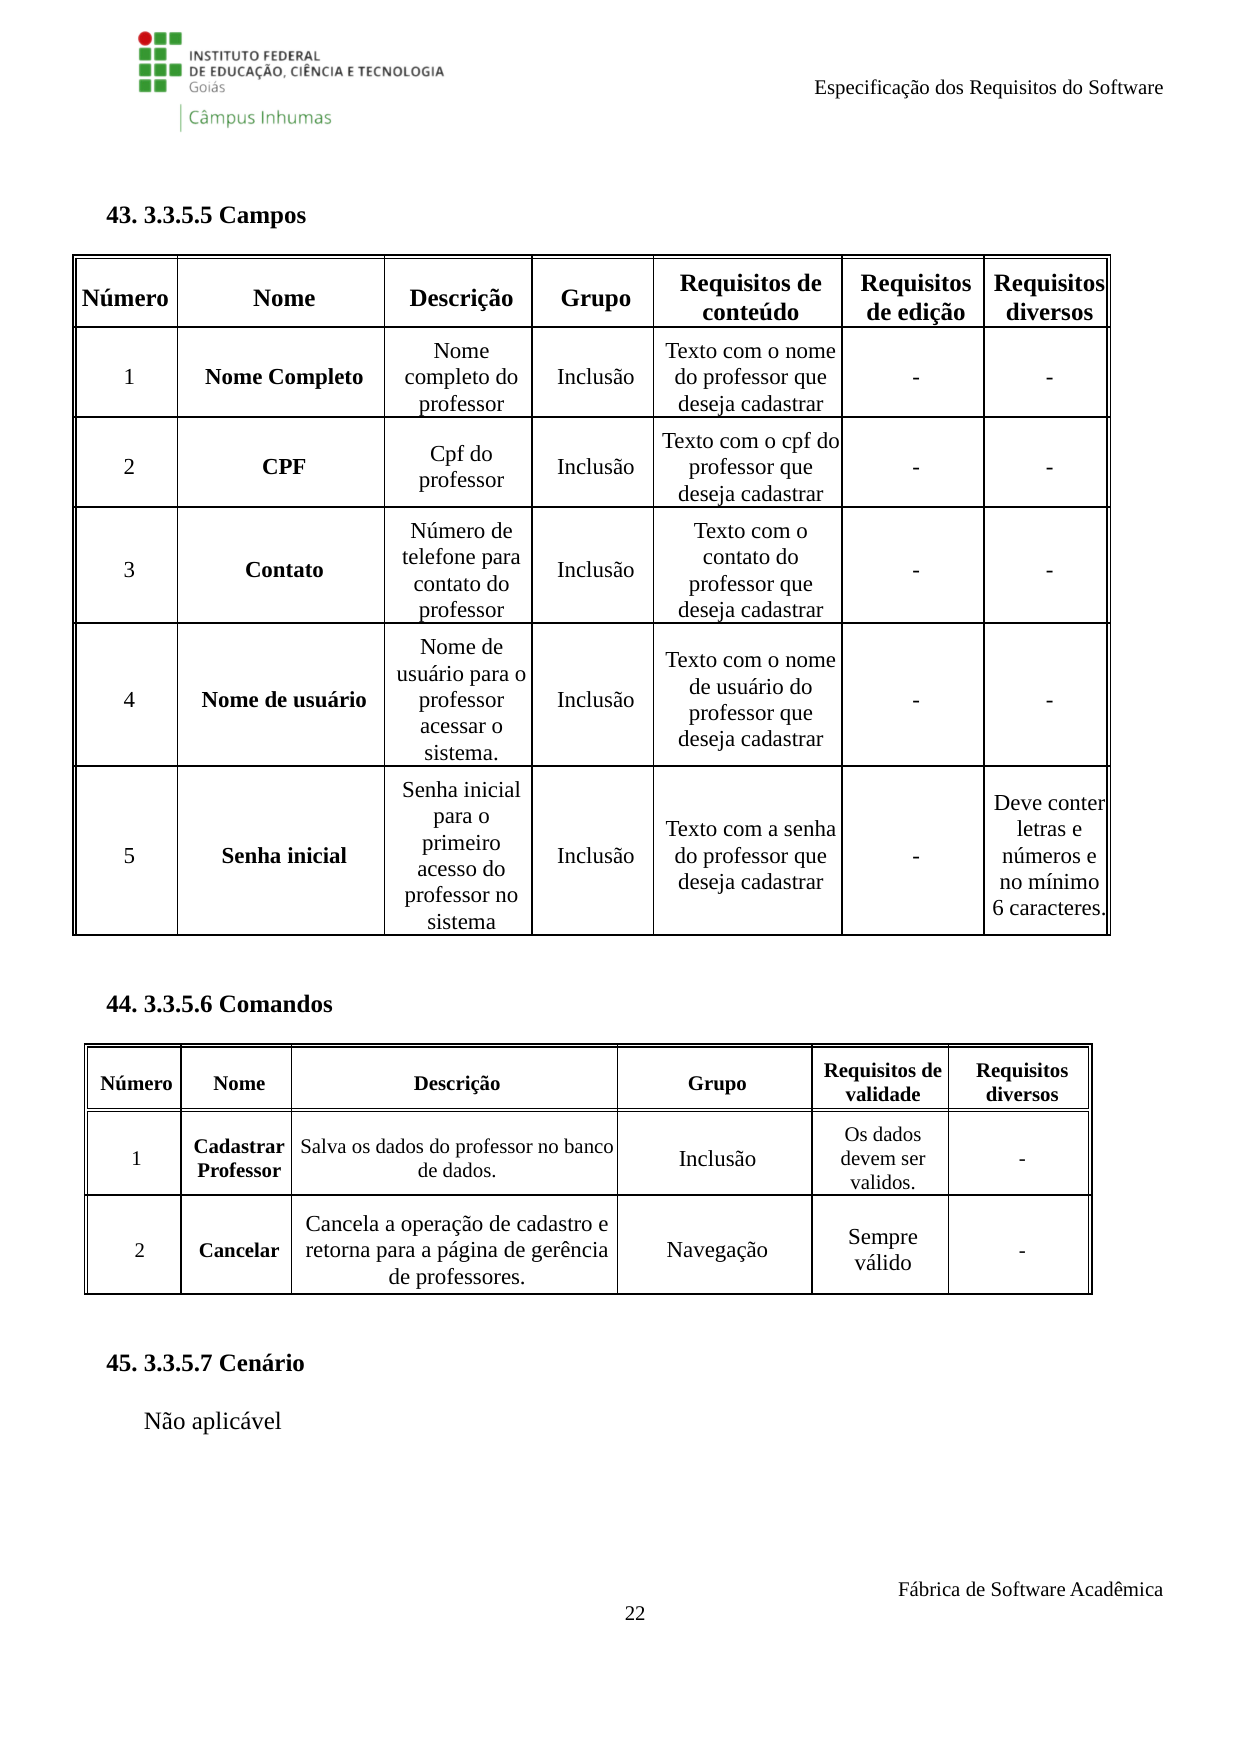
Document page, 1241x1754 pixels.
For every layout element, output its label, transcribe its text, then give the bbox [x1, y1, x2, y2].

table_cell Navegação [618, 1196, 811, 1293]
table_cell - [843, 328, 983, 416]
table_cell 1 [77, 328, 177, 416]
table_header Grupo [618, 1048, 811, 1107]
table_cell Senha inicial para o primeiro acesso do professor no sistema [385, 767, 531, 934]
table_header Nome [182, 1048, 291, 1107]
table_cell Texto com o nome do professor que deseja cadastrar [654, 328, 841, 416]
table_cell Número de telefone para contato do professor [385, 508, 531, 622]
table_cell Cancela a operação de cadastro e retorna para a página de gerência de professores. [292, 1196, 617, 1293]
list 3.3.5.7 Cenário [106, 1348, 1163, 1377]
table_header Nome [178, 259, 384, 326]
table_header Requisitos diversos [949, 1048, 1088, 1107]
list 3.3.5.6 Comandos [106, 989, 1163, 1018]
table_cell - [843, 624, 983, 765]
table_cell CPF [178, 418, 384, 506]
table_header Requisitos de conteúdo [654, 259, 841, 326]
table_cell - [843, 418, 983, 506]
table_cell 4 [77, 624, 177, 765]
table_cell Cpf do professor [385, 418, 531, 506]
table_header Requisitos diversos [985, 259, 1106, 326]
table_cell Inclusão [533, 328, 653, 416]
table_cell - [985, 418, 1106, 506]
table_cell Salva os dados do professor no banco de dados. [292, 1112, 617, 1194]
table_cell Inclusão [533, 508, 653, 622]
table_cell - [985, 508, 1106, 622]
table_cell Contato [178, 508, 384, 622]
table_cell Texto com o cpf do professor que deseja cadastrar [654, 418, 841, 506]
table_header Grupo [533, 259, 653, 326]
table_header Número [88, 1048, 180, 1107]
table_cell Senha inicial [178, 767, 384, 934]
table_cell Deve conter letras e números e no mínimo 6 caracteres. [985, 767, 1106, 934]
table_cell - [985, 624, 1106, 765]
table_cell 5 [77, 767, 177, 934]
table_header Requisitos de edição [843, 259, 983, 326]
table_header Número [77, 259, 177, 326]
table_header Descrição [292, 1048, 617, 1107]
table_cell - [843, 767, 983, 934]
table_cell Inclusão [533, 767, 653, 934]
table_cell Nome de usuário para o professor acessar o sistema. [385, 624, 531, 765]
table_cell - [949, 1112, 1088, 1194]
table_cell - [843, 508, 983, 622]
table_cell Texto com o contato do professor que deseja cadastrar [654, 508, 841, 622]
table_cell - [949, 1196, 1088, 1293]
list 3.3.5.5 Campos [106, 201, 1163, 229]
table_cell 3 [77, 508, 177, 622]
table_cell 2 [77, 418, 177, 506]
table_cell Nome completo do professor [385, 328, 531, 416]
table_cell Cadastrar Professor [182, 1112, 291, 1194]
table_header Descrição [385, 259, 531, 326]
text Não aplicável [106, 1402, 1163, 1436]
table_cell Nome de usuário [178, 624, 384, 765]
table_cell Inclusão [618, 1112, 811, 1194]
table_cell Nome Completo [178, 328, 384, 416]
table_cell Cancelar [182, 1196, 291, 1293]
table_cell Texto com a senha do professor que deseja cadastrar [654, 767, 841, 934]
table_cell Os dados devem ser validos. [813, 1112, 948, 1194]
table_cell Sempre válido [813, 1196, 948, 1293]
table_cell - [985, 328, 1106, 416]
table_cell 2 [88, 1196, 180, 1293]
table_cell 1 [88, 1112, 180, 1194]
table_cell Texto com o nome de usuário do professor que deseja cadastrar [654, 624, 841, 765]
table_cell Inclusão [533, 418, 653, 506]
table_cell Inclusão [533, 624, 653, 765]
table_header Requisitos de validade [813, 1048, 948, 1107]
